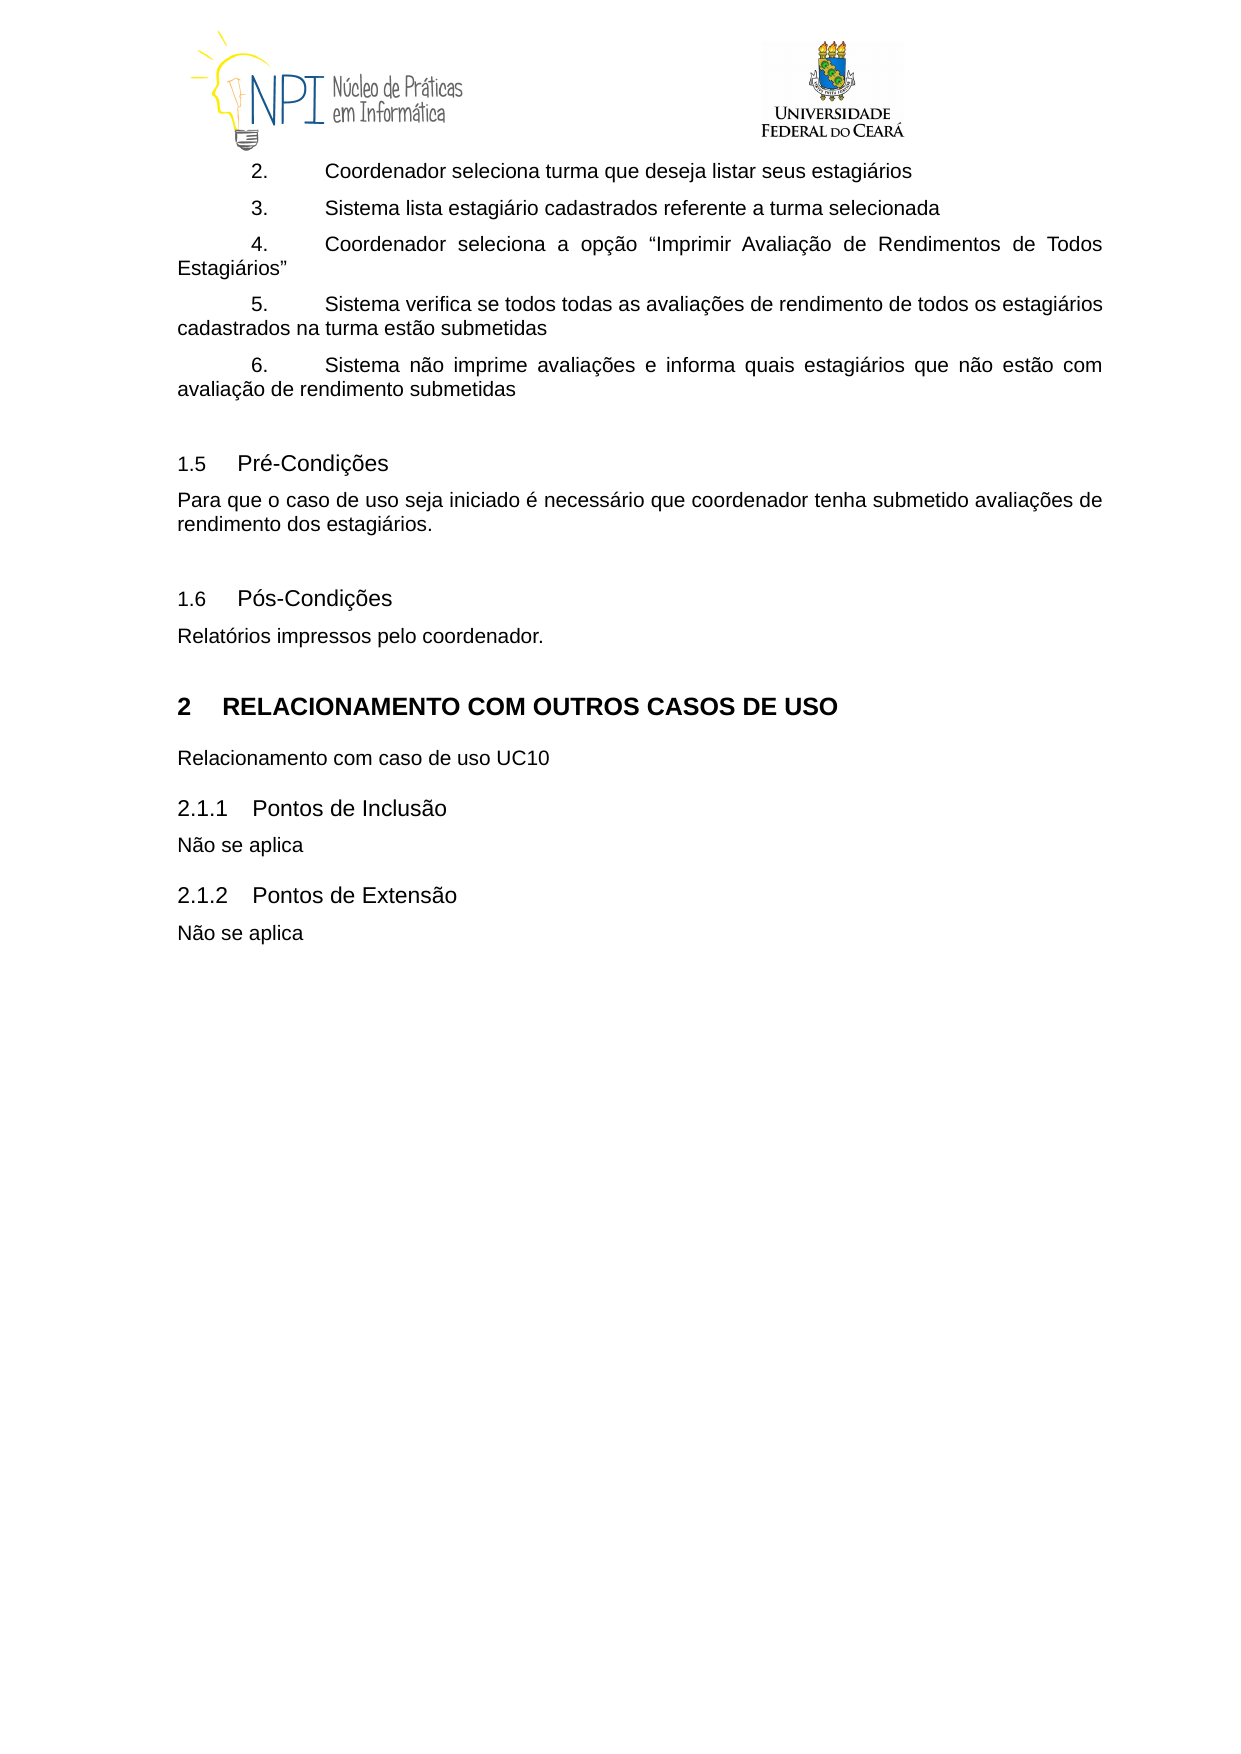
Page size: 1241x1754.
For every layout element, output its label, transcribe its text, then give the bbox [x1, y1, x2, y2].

list 1.6 Pós-Condições [177, 585, 1104, 612]
text Para que o caso de uso seja iniciado é necessário que coordenador tenha submetido avaliações de rendimento dos estagiários. [177, 488, 1104, 536]
text 2. Coordenador seleciona turma que deseja listar seus estagiários [177, 118, 1104, 183]
text 3. Sistema lista estagiário cadastrados referente a turma selecionada [177, 195, 1104, 219]
list Não se aplica [177, 833, 1104, 857]
list Relacionamento com caso de uso UC10 [177, 746, 1104, 769]
picture [761, 41, 905, 139]
subtitle Pontos de Inclusão [177, 794, 1104, 821]
text 5. Sistema verifica se todos todas as avaliações de rendimento de todos os estagiários cadastrados na turma estão submetidas [177, 292, 1104, 340]
list Relatórios impressos pelo coordenador. [177, 624, 1104, 648]
subtitle Relacionamento com Outros Casos de Uso [177, 692, 1104, 721]
text 4. Coordenador seleciona a opção “Imprimir Avaliação de Rendimentos de Todos Estagiários” [177, 232, 1104, 280]
list 1.5 Pré-Condições [177, 449, 1104, 476]
text 6. Sistema não imprime avaliações e informa quais estagiários que não estão com avaliação de rendimento submetidas [177, 353, 1104, 401]
subtitle Pontos de Extensão [177, 882, 1104, 909]
picture [181, 22, 472, 159]
list Não se aplica [177, 921, 1104, 945]
